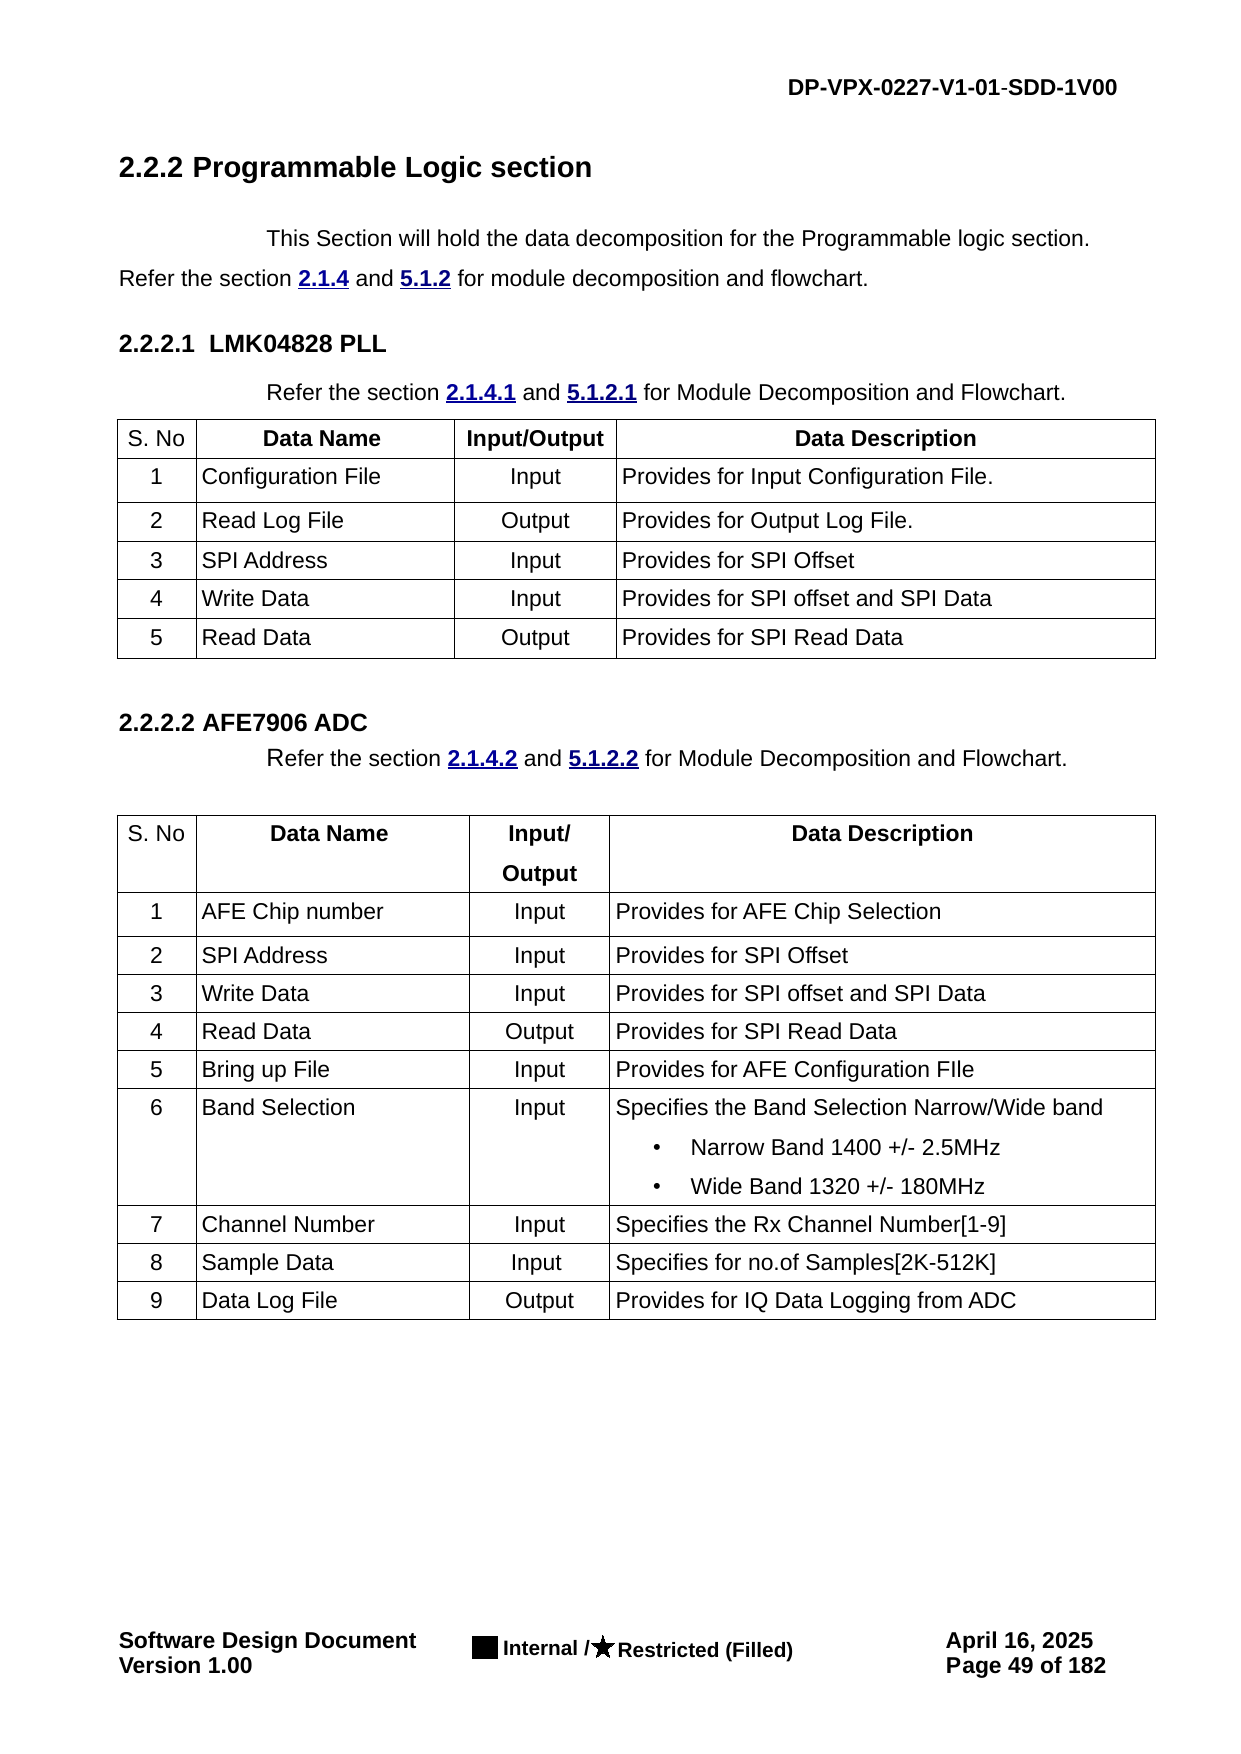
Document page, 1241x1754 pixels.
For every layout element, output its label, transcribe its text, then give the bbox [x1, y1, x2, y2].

text Refer the section 2.1.4.2 and 5.1.2.2 for Module Decomposition and Flowchart. [118, 743, 1122, 771]
table_cell 3 [118, 975, 196, 1012]
table_cell Input [470, 937, 609, 974]
table_cell 5 [118, 1051, 196, 1088]
table_cell SPI Address [197, 542, 454, 579]
text This Section will hold the data decomposition for the Programmable logic section. [118, 225, 1122, 252]
subtitle Programmable Logic section [118, 150, 1122, 183]
table_header Data Description [617, 420, 1155, 457]
subtitle LMK04828 PLL [118, 329, 1122, 358]
table_cell SPI Address [197, 937, 469, 974]
table_cell Channel Number [197, 1206, 469, 1243]
table_cell Provides for SPI offset and SPI Data [610, 975, 1155, 1012]
table_cell Output [470, 1013, 609, 1050]
table_header Data Name [197, 816, 469, 892]
text Refer the section 2.1.4.1 and 5.1.2.1 for Module Decomposition and Flowchart. [118, 379, 1122, 405]
subtitle AFE7906 ADC [118, 708, 1122, 736]
table_cell AFE Chip number [197, 893, 469, 936]
table_header Input/Output [455, 420, 616, 457]
table_cell Output [455, 619, 616, 657]
table_cell Write Data [197, 975, 469, 1012]
table_cell Input [470, 893, 609, 936]
table_cell Write Data [197, 580, 454, 618]
table_cell Read Log File [197, 503, 454, 541]
table_cell Provides for Output Log File. [617, 503, 1155, 541]
table_cell Provides for AFE Chip Selection [610, 893, 1155, 936]
table_cell 2 [118, 937, 196, 974]
table_cell Sample Data [197, 1244, 469, 1281]
table_cell Provides for AFE Configuration FIle [610, 1051, 1155, 1088]
table_cell Data Log File [197, 1282, 469, 1319]
table_cell Provides for SPI offset and SPI Data [617, 580, 1155, 618]
table_cell Provides for SPI Offset [617, 542, 1155, 579]
table_cell Read Data [197, 619, 454, 657]
table_cell Input [470, 1051, 609, 1088]
table_cell Input [470, 1089, 609, 1205]
table_cell Input [455, 542, 616, 579]
table_cell Configuration File [197, 459, 454, 502]
table_header Input/Output [470, 816, 609, 892]
table_cell 2 [118, 503, 196, 541]
table_cell 1 [118, 459, 196, 502]
table_cell Input [470, 975, 609, 1012]
table_header Data Description [610, 816, 1155, 892]
table_cell Provides for Input Configuration File. [617, 459, 1155, 502]
table_cell 1 [118, 893, 196, 936]
table_header S. No [118, 816, 196, 892]
table_cell Input [455, 459, 616, 502]
table_cell 7 [118, 1206, 196, 1243]
table_cell 5 [118, 619, 196, 657]
table_cell Output [455, 503, 616, 541]
table_cell Band Selection [197, 1089, 469, 1205]
text Refer the section 2.1.4 and 5.1.2 for module decomposition and flowchart. [118, 265, 1122, 291]
table_cell 8 [118, 1244, 196, 1281]
table_cell Provides for SPI Read Data [617, 619, 1155, 657]
table_cell 3 [118, 542, 196, 579]
table_cell Output [470, 1282, 609, 1319]
table_cell Specifies the Band Selection Narrow/Wide band Narrow Band 1400 +/- 2.5MHz Wide Band 1320 +/- 180MHz [610, 1089, 1155, 1205]
table_cell Input [455, 580, 616, 618]
table_cell Input [470, 1244, 609, 1281]
table_cell Provides for SPI Offset [610, 937, 1155, 974]
table_cell Specifies for no.of Samples[2K-512K] [610, 1244, 1155, 1281]
table_cell Read Data [197, 1013, 469, 1050]
table_cell 9 [118, 1282, 196, 1319]
table_header Data Name [197, 420, 454, 457]
table_cell 6 [118, 1089, 196, 1205]
table_cell 4 [118, 1013, 196, 1050]
table_cell Provides for SPI Read Data [610, 1013, 1155, 1050]
table_cell Provides for IQ Data Logging from ADC [610, 1282, 1155, 1319]
table_cell Input [470, 1206, 609, 1243]
table_cell Bring up File [197, 1051, 469, 1088]
table_cell 4 [118, 580, 196, 618]
table_header S. No [118, 420, 196, 457]
table_cell Specifies the Rx Channel Number[1-9] [610, 1206, 1155, 1243]
